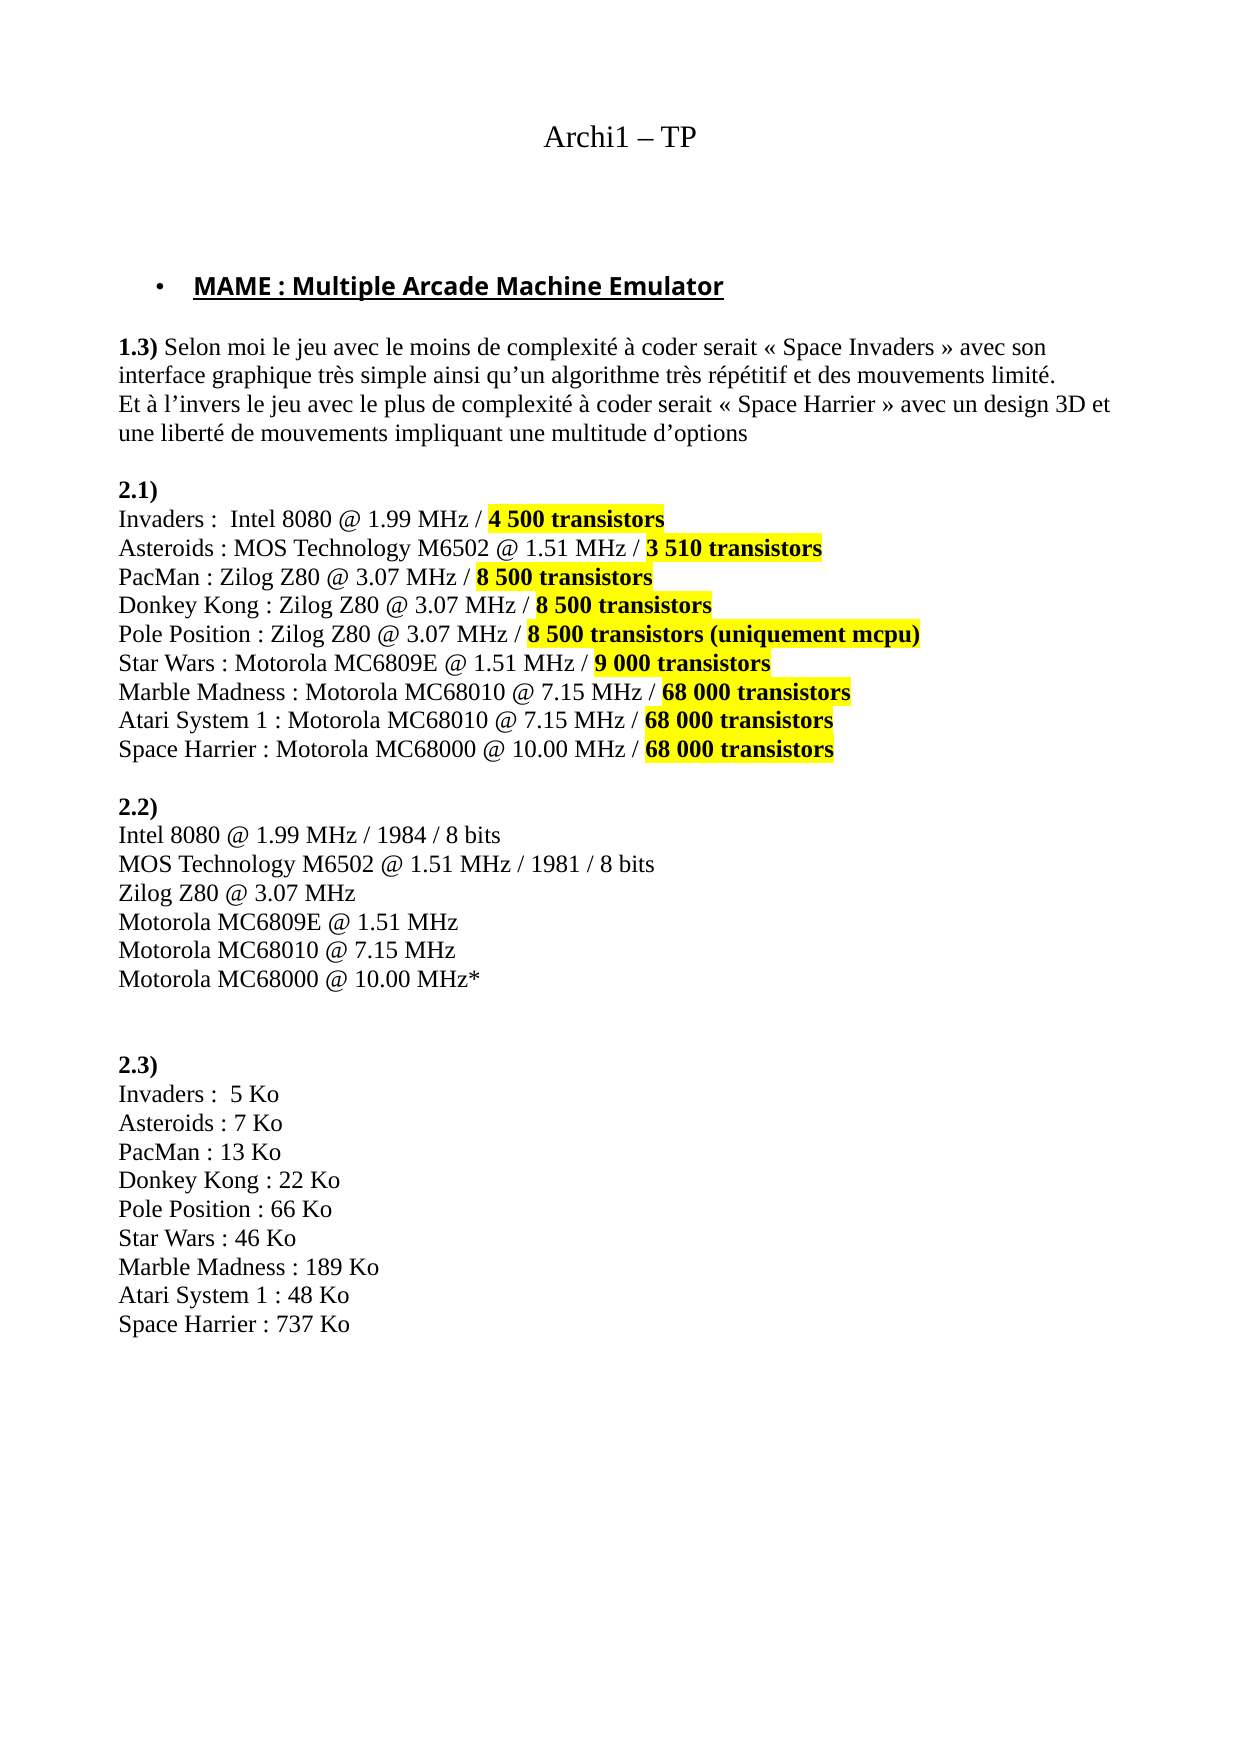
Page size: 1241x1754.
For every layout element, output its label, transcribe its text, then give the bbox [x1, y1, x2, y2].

text Intel 8080 @ 1.99 MHz / 1984 / 8 bits [118, 821, 1122, 849]
text Donkey Kong : Zilog Z80 @ 3.07 MHz / 8 500 transistors [118, 591, 1122, 619]
text 1.3) Selon moi le jeu avec le moins de complexité à coder serait « Space Invaders » avec son interface graphique très simple ainsi qu’un algorithme très répétitif et des mouvements limité. [118, 332, 1122, 389]
text Marble Madness : Motorola MC68010 @ 7.15 MHz / 68 000 transistors [118, 677, 1122, 706]
text Space Harrier : 737 Ko [118, 1309, 1122, 1338]
text Motorola MC68000 @ 10.00 MHz* [118, 964, 1122, 993]
text Asteroids : 7 Ko [118, 1108, 1122, 1137]
text PacMan : 13 Ko [118, 1137, 1122, 1166]
text Pole Position : Zilog Z80 @ 3.07 MHz / 8 500 transistors (uniquement mcpu) [118, 619, 1122, 648]
text Invaders : Intel 8080 @ 1.99 MHz / 4 500 transistors [118, 504, 1122, 533]
text Marble Madness : 189 Ko [118, 1252, 1122, 1281]
text Star Wars : Motorola MC6809E @ 1.51 MHz / 9 000 transistors [118, 648, 1122, 677]
text Archi1 – TP [118, 118, 1122, 154]
text Pole Position : 66 Ko [118, 1194, 1122, 1223]
text Star Wars : 46 Ko [118, 1223, 1122, 1252]
text Zilog Z80 @ 3.07 MHz [118, 878, 1122, 907]
text Motorola MC68010 @ 7.15 MHz [118, 936, 1122, 964]
text 2.2) [118, 792, 1122, 821]
text Atari System 1 : 48 Ko [118, 1281, 1122, 1309]
text 2.3) [118, 1051, 1122, 1079]
text 2.1) [118, 476, 1122, 504]
text Et à l’invers le jeu avec le plus de complexité à coder serait « Space Harrier » avec un design 3D et une liberté de mouvements impliquant une multitude d’options [118, 389, 1122, 447]
list MAME : Multiple Arcade Machine Emulator [156, 269, 1122, 303]
text Space Harrier : Motorola MC68000 @ 10.00 MHz / 68 000 transistors [118, 734, 1122, 763]
text Atari System 1 : Motorola MC68010 @ 7.15 MHz / 68 000 transistors [118, 706, 1122, 734]
text PacMan : Zilog Z80 @ 3.07 MHz / 8 500 transistors [118, 562, 1122, 591]
text Asteroids : MOS Technology M6502 @ 1.51 MHz / 3 510 transistors [118, 533, 1122, 562]
text MOS Technology M6502 @ 1.51 MHz / 1981 / 8 bits [118, 849, 1122, 878]
text Donkey Kong : 22 Ko [118, 1166, 1122, 1194]
text Motorola MC6809E @ 1.51 MHz [118, 907, 1122, 936]
text Invaders : 5 Ko [118, 1079, 1122, 1108]
